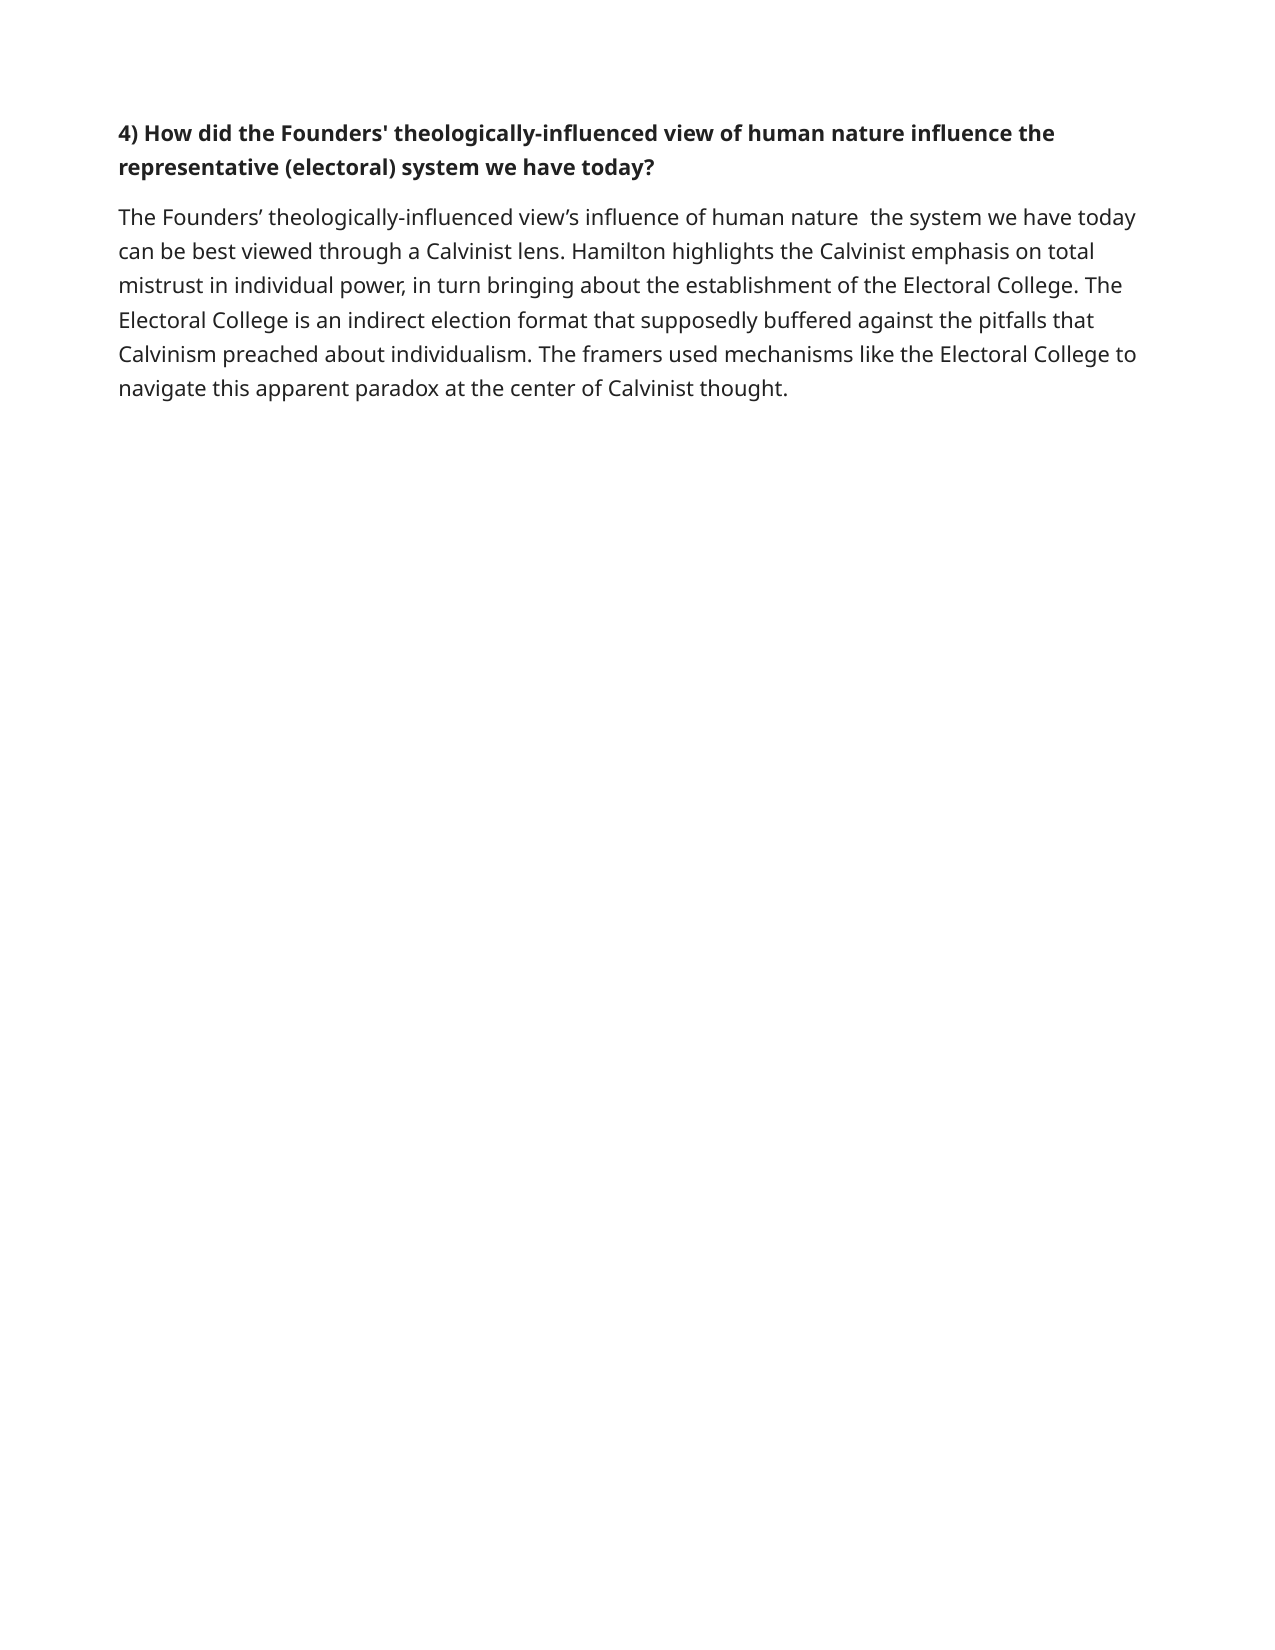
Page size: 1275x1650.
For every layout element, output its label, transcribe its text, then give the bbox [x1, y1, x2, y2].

text The Founders’ theologically-influenced view’s influence of human nature the system we have today can be best viewed through a Calvinist lens. Hamilton highlights the Calvinist emphasis on total mistrust in individual power, in turn bringing about the establishment of the Electoral College. The Electoral College is an indirect election format that supposedly buffered against the pitfalls that Calvinism preached about individualism. The framers used mechanisms like the Electoral College to navigate this apparent paradox at the center of Calvinist thought. [118, 202, 1157, 403]
text 4) How did the Founders' theologically-influenced view of human nature influence the representative (electoral) system we have today? [118, 118, 1157, 182]
